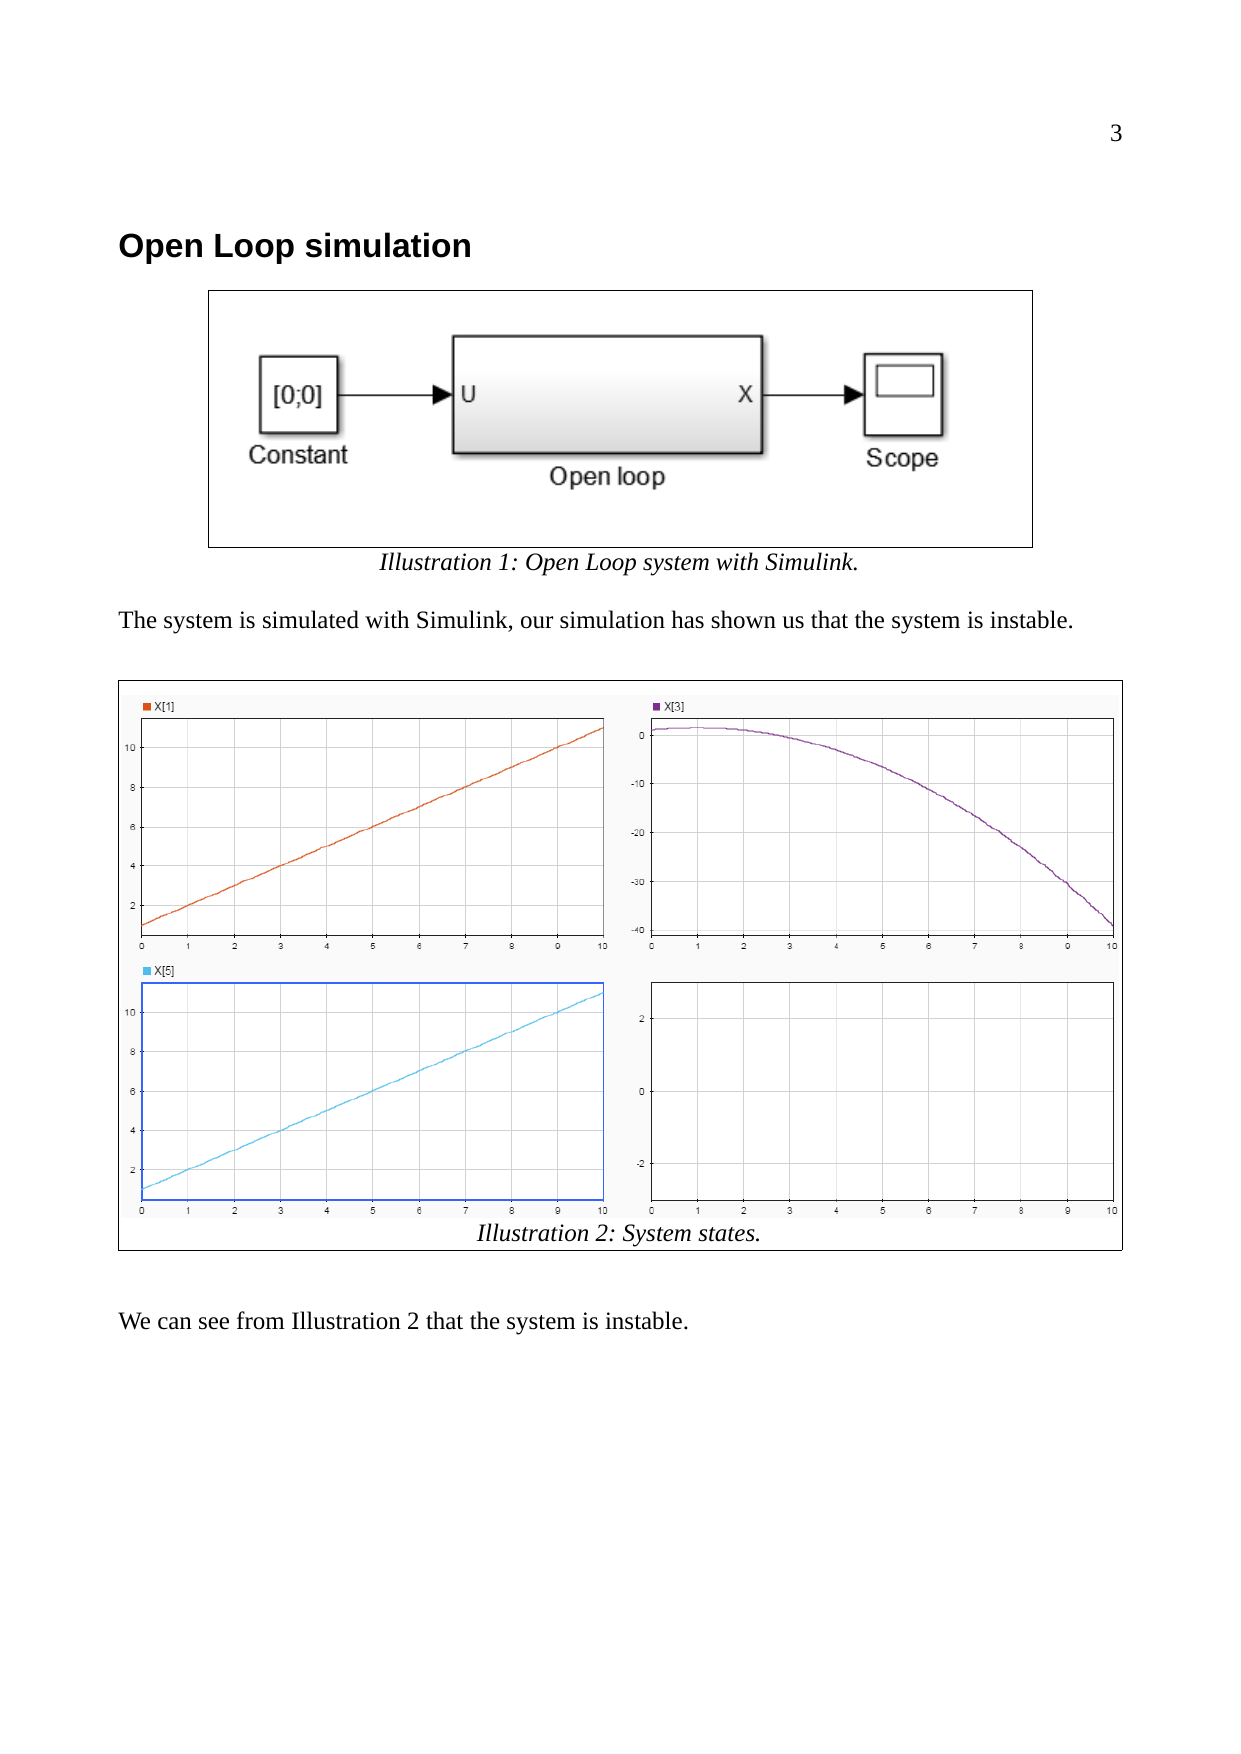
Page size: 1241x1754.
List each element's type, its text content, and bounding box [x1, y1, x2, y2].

subtitle Open Loop simulation [118, 226, 1122, 264]
text Illustration 1: Open Loop system with Simulink. [208, 548, 1032, 576]
text The system is simulated with Simulink, our simulation has shown us that the system is instable. [118, 605, 1122, 634]
picture [211, 292, 1029, 545]
text [209, 291, 1032, 547]
text Illustration 2: System states. [121, 1218, 1119, 1247]
picture [121, 695, 1119, 1218]
text We can see from Illustration 2 that the system is instable. [118, 1306, 1122, 1334]
